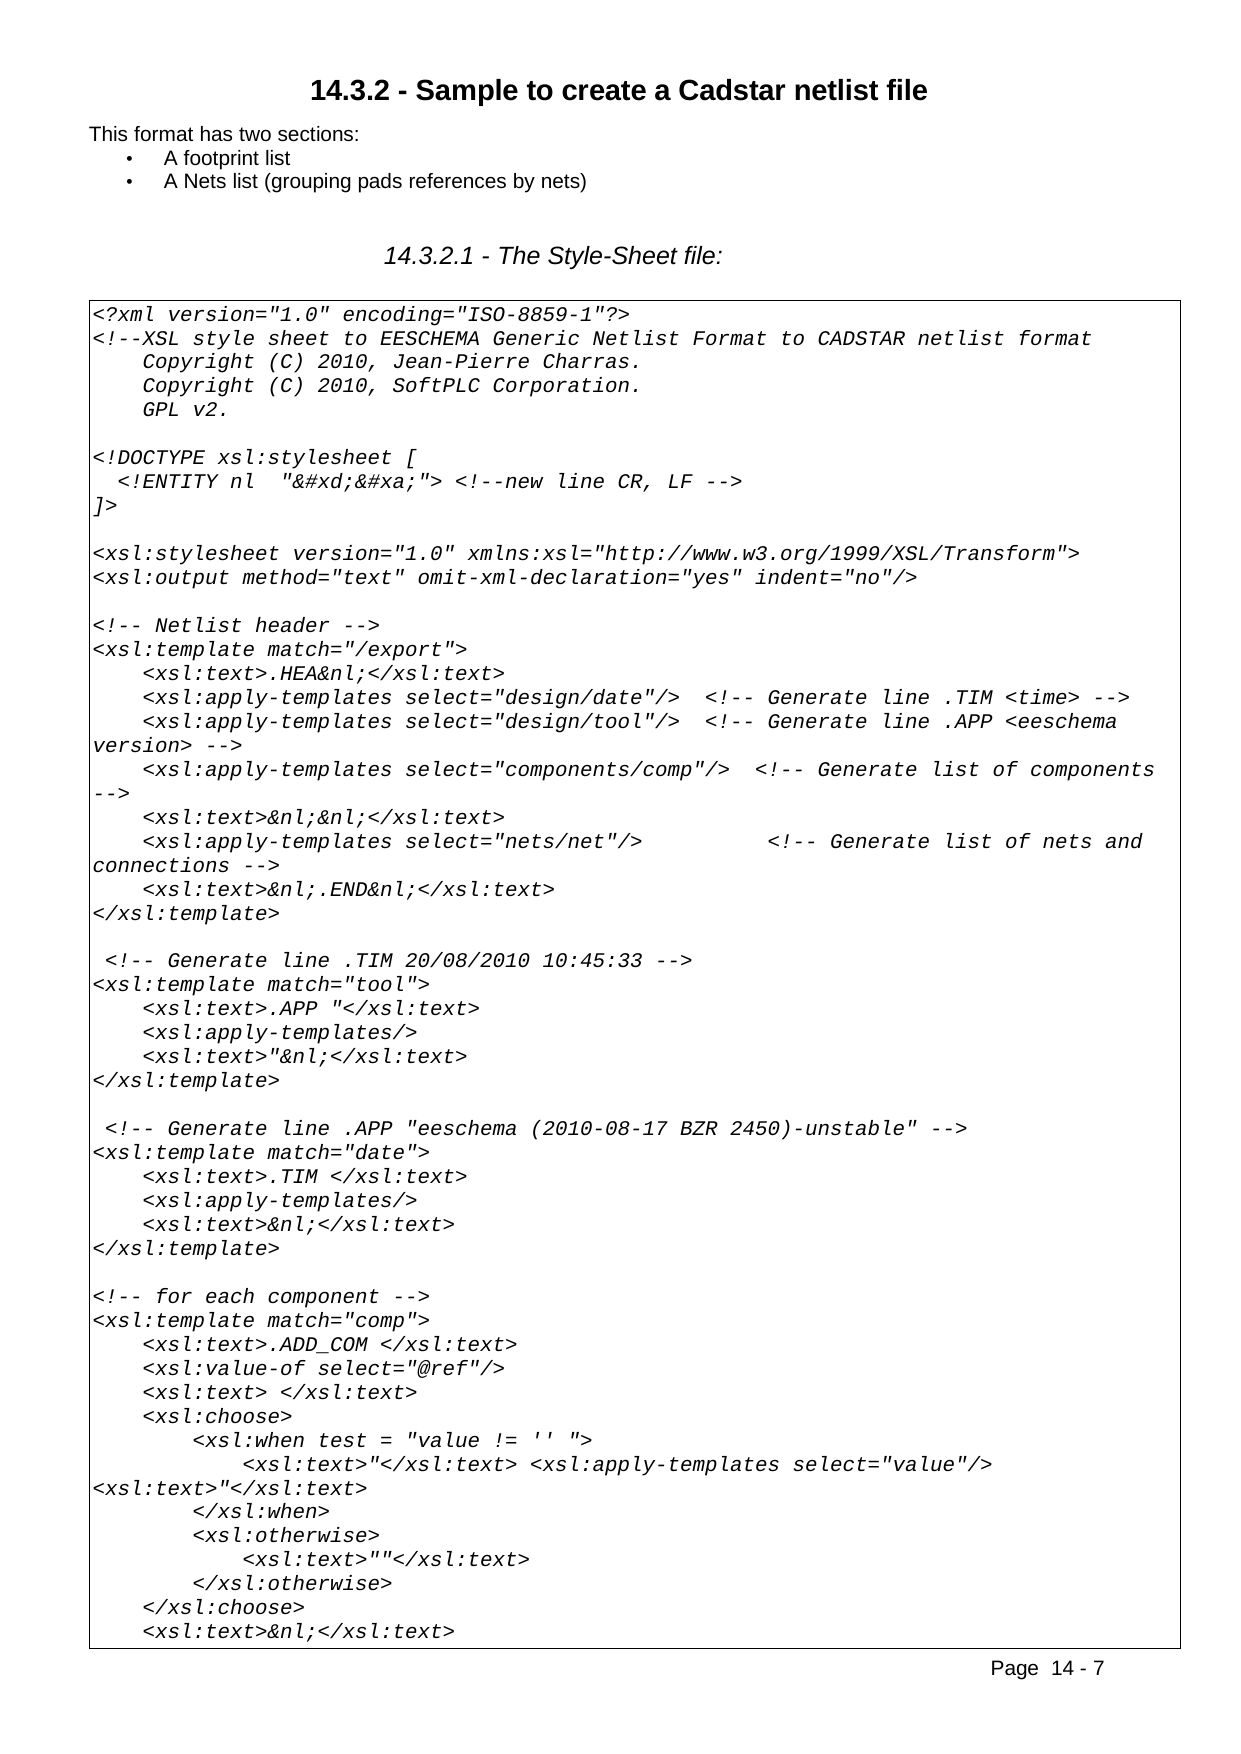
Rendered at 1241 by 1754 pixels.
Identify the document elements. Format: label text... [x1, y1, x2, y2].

text <?xml version="1.0" encoding="ISO-8859-1"?> [90, 301, 1180, 323]
text <!ENTITY nl "&#xd;&#xa;"> <!--new line CR, LF --> [90, 467, 1180, 491]
subtitle Sample to create a Cadstar netlist file [236, 74, 1181, 106]
text Copyright (C) 2010, Jean-Pierre Charras. [90, 347, 1180, 371]
text <xsl:stylesheet version="1.0" xmlns:xsl="http://www.w3.org/1999/XSL/Transform"> [90, 539, 1180, 563]
text <xsl:template match="tool"> [90, 970, 1180, 994]
text <xsl:text> </xsl:text> [90, 1378, 1180, 1402]
text <xsl:text>"&nl;</xsl:text> [90, 1042, 1180, 1066]
text <!-- Netlist header --> [90, 611, 1180, 635]
text <xsl:text>""</xsl:text> [90, 1545, 1180, 1569]
text </xsl:template> [90, 898, 1180, 926]
subtitle The Style-Sheet file: [310, 242, 1181, 270]
text <xsl:otherwise> [90, 1521, 1180, 1545]
list A footprint list [126, 146, 1181, 170]
text <xsl:template match="/export"> [90, 635, 1180, 659]
text </xsl:choose> [90, 1593, 1180, 1617]
text <xsl:text>&nl;&nl;</xsl:text> [90, 803, 1180, 827]
text </xsl:when> [90, 1497, 1180, 1521]
text <xsl:template match="date"> [90, 1138, 1180, 1162]
text <xsl:apply-templates/> [90, 1018, 1180, 1042]
text <xsl:text>.TIM </xsl:text> [90, 1162, 1180, 1186]
text <xsl:value-of select="@ref"/> [90, 1354, 1180, 1378]
text <xsl:apply-templates select="design/date"/> <!-- Generate line .TIM <time> --> [90, 683, 1180, 707]
text Copyright (C) 2010, SoftPLC Corporation. [90, 371, 1180, 395]
text This format has two sections: [88, 123, 1181, 146]
text <xsl:template match="comp"> [90, 1306, 1180, 1330]
text <!--XSL style sheet to EESCHEMA Generic Netlist Format to CADSTAR netlist format [90, 323, 1180, 347]
text <xsl:output method="text" omit-xml-declaration="yes" indent="no"/> [90, 563, 1180, 591]
text ]> [90, 491, 1180, 519]
text <!DOCTYPE xsl:stylesheet [ [90, 443, 1180, 467]
text <xsl:when test = "value != '' "> [90, 1426, 1180, 1449]
text <!-- Generate line .APP "eeschema (2010-08-17 BZR 2450)-unstable" --> [90, 1114, 1180, 1138]
text <xsl:apply-templates select="nets/net"/> <!-- Generate list of nets and connections --> [90, 827, 1180, 874]
text <xsl:text>&nl;</xsl:text> [90, 1210, 1180, 1234]
text <xsl:apply-templates select="components/comp"/> <!-- Generate list of components --> [90, 755, 1180, 803]
text <xsl:text>.HEA&nl;</xsl:text> [90, 659, 1180, 683]
text <!-- Generate line .TIM 20/08/2010 10:45:33 --> [90, 946, 1180, 970]
text <xsl:apply-templates select="design/tool"/> <!-- Generate line .APP <eeschema version> --> [90, 707, 1180, 755]
text <!-- for each component --> [90, 1282, 1180, 1306]
text </xsl:otherwise> [90, 1569, 1180, 1593]
text <xsl:text>&nl;.END&nl;</xsl:text> [90, 874, 1180, 898]
text <xsl:text>"</xsl:text> <xsl:apply-templates select="value"/> <xsl:text>"</xsl:text> [90, 1449, 1180, 1497]
text <xsl:text>&nl;</xsl:text> [90, 1617, 1180, 1648]
text <xsl:text>.ADD_COM </xsl:text> [90, 1330, 1180, 1354]
text <xsl:choose> [90, 1402, 1180, 1426]
text GPL v2. [90, 395, 1180, 423]
text </xsl:template> [90, 1234, 1180, 1262]
text <xsl:apply-templates/> [90, 1186, 1180, 1210]
text <xsl:text>.APP "</xsl:text> [90, 994, 1180, 1018]
list A Nets list (grouping pads references by nets) [126, 170, 1181, 193]
text </xsl:template> [90, 1066, 1180, 1094]
